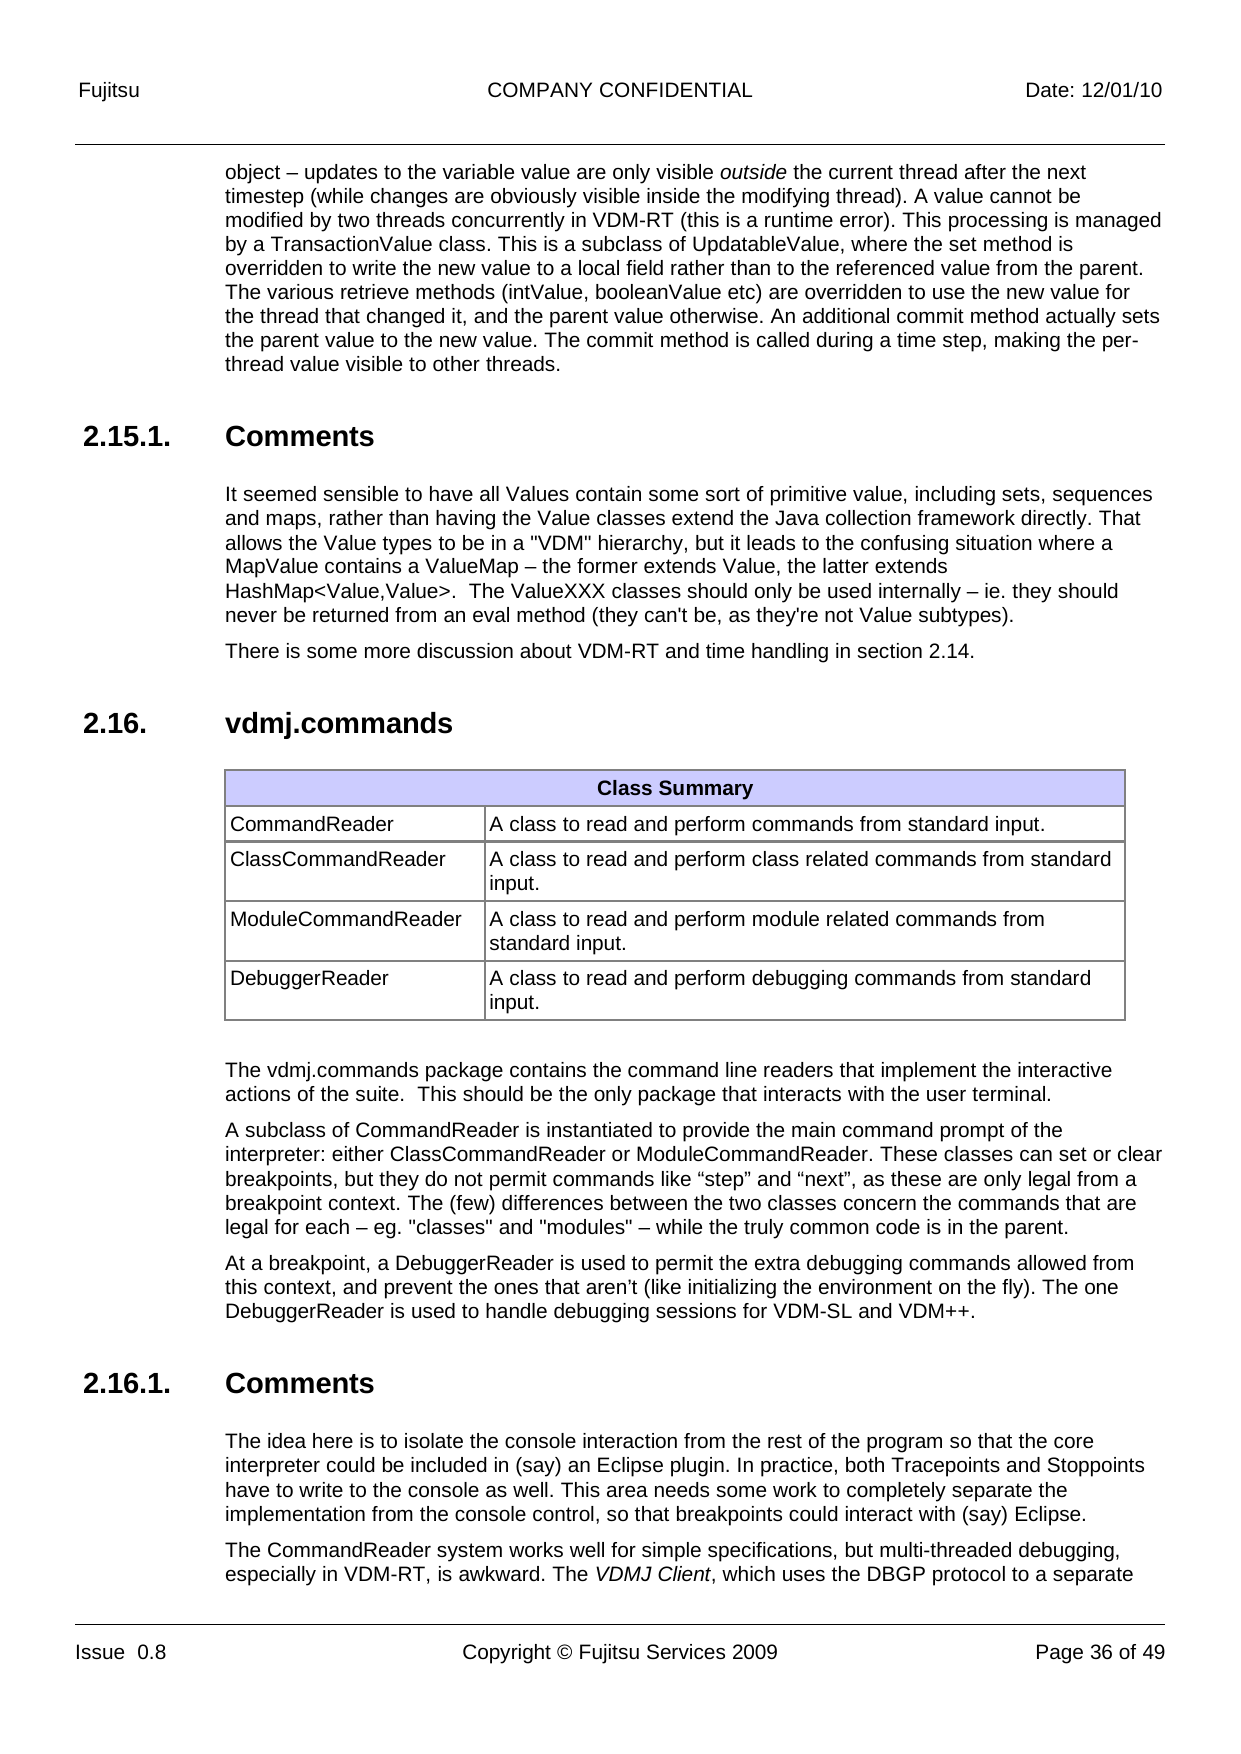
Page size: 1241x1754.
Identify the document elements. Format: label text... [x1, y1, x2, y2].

text At a breakpoint, a DebuggerReader is used to permit the extra debugging commands allowed from this context, and prevent the ones that aren’t (like initializing the environment on the fly). The one DebuggerReader is used to handle debugging sessions for VDM-SL and VDM++. [225, 1251, 1165, 1323]
text The CommandReader system works well for simple specifications, but multi-threaded debugging, especially in VDM-RT, is awkward. The VDMJ Client, which uses the DBGP protocol to a separate [225, 1538, 1165, 1586]
text There is some more discussion about VDM-RT and time handling in section 2.14. [225, 639, 1165, 663]
table_cell A class to read and perform module related commands from standard input. [486, 902, 1124, 959]
table_cell ClassCommandReader [226, 843, 484, 900]
subtitle Comments [75, 419, 1165, 452]
table_cell ModuleCommandReader [226, 902, 484, 959]
subtitle vdmj.commands [75, 706, 1165, 739]
table_cell DebuggerReader [226, 962, 484, 1019]
table_cell A class to read and perform class related commands from standard input. [486, 843, 1124, 900]
table_cell A class to read and perform commands from standard input. [486, 807, 1124, 840]
table_cell A class to read and perform debugging commands from standard input. [486, 962, 1124, 1019]
table_cell CommandReader [226, 807, 484, 840]
text object – updates to the variable value are only visible outside the current thread after the next timestep (while changes are obviously visible inside the modifying thread). A value cannot be modified by two threads concurrently in VDM-RT (this is a runtime error). This processing is managed by a TransactionValue class. This is a subclass of UpdatableValue, where the set method is overridden to write the new value to a local field rather than to the referenced value from the parent. The various retrieve methods (intValue, booleanValue etc) are overridden to use the new value for the thread that changed it, and the parent value otherwise. An additional commit method actually sets the parent value to the new value. The commit method is called during a time step, making the per-thread value visible to other threads. [225, 160, 1165, 376]
table_header Class Summary [226, 771, 1124, 805]
text A subclass of CommandReader is instantiated to provide the main command prompt of the interpreter: either ClassCommandReader or ModuleCommandReader. These classes can set or clear breakpoints, but they do not permit commands like “step” and “next”, as these are only legal from a breakpoint context. The (few) differences between the two classes concern the commands that are legal for each – eg. "classes" and "modules" – while the truly common code is in the parent. [225, 1118, 1165, 1239]
text The idea here is to isolate the console interaction from the rest of the program so that the core interpreter could be included in (say) an Eclipse plugin. In practice, both Tracepoints and Stoppoints have to write to the console as well. This area needs some work to completely separate the implementation from the console control, so that breakpoints could interact with (say) Eclipse. [225, 1429, 1165, 1526]
text The vdmj.commands package contains the command line readers that implement the interactive actions of the suite. This should be the only package that interacts with the user terminal. [225, 1058, 1165, 1106]
subtitle Comments [75, 1366, 1165, 1399]
text It seemed sensible to have all Values contain some sort of primitive value, including sets, sequences and maps, rather than having the Value classes extend the Java collection framework directly. That allows the Value types to be in a "VDM" hierarchy, but it leads to the confusing situation where a MapValue contains a ValueMap – the former extends Value, the latter extends HashMap<Value,Value>. The ValueXXX classes should only be used internally – ie. they should never be returned from an eval method (they can't be, as they're not Value subtypes). [225, 482, 1165, 627]
